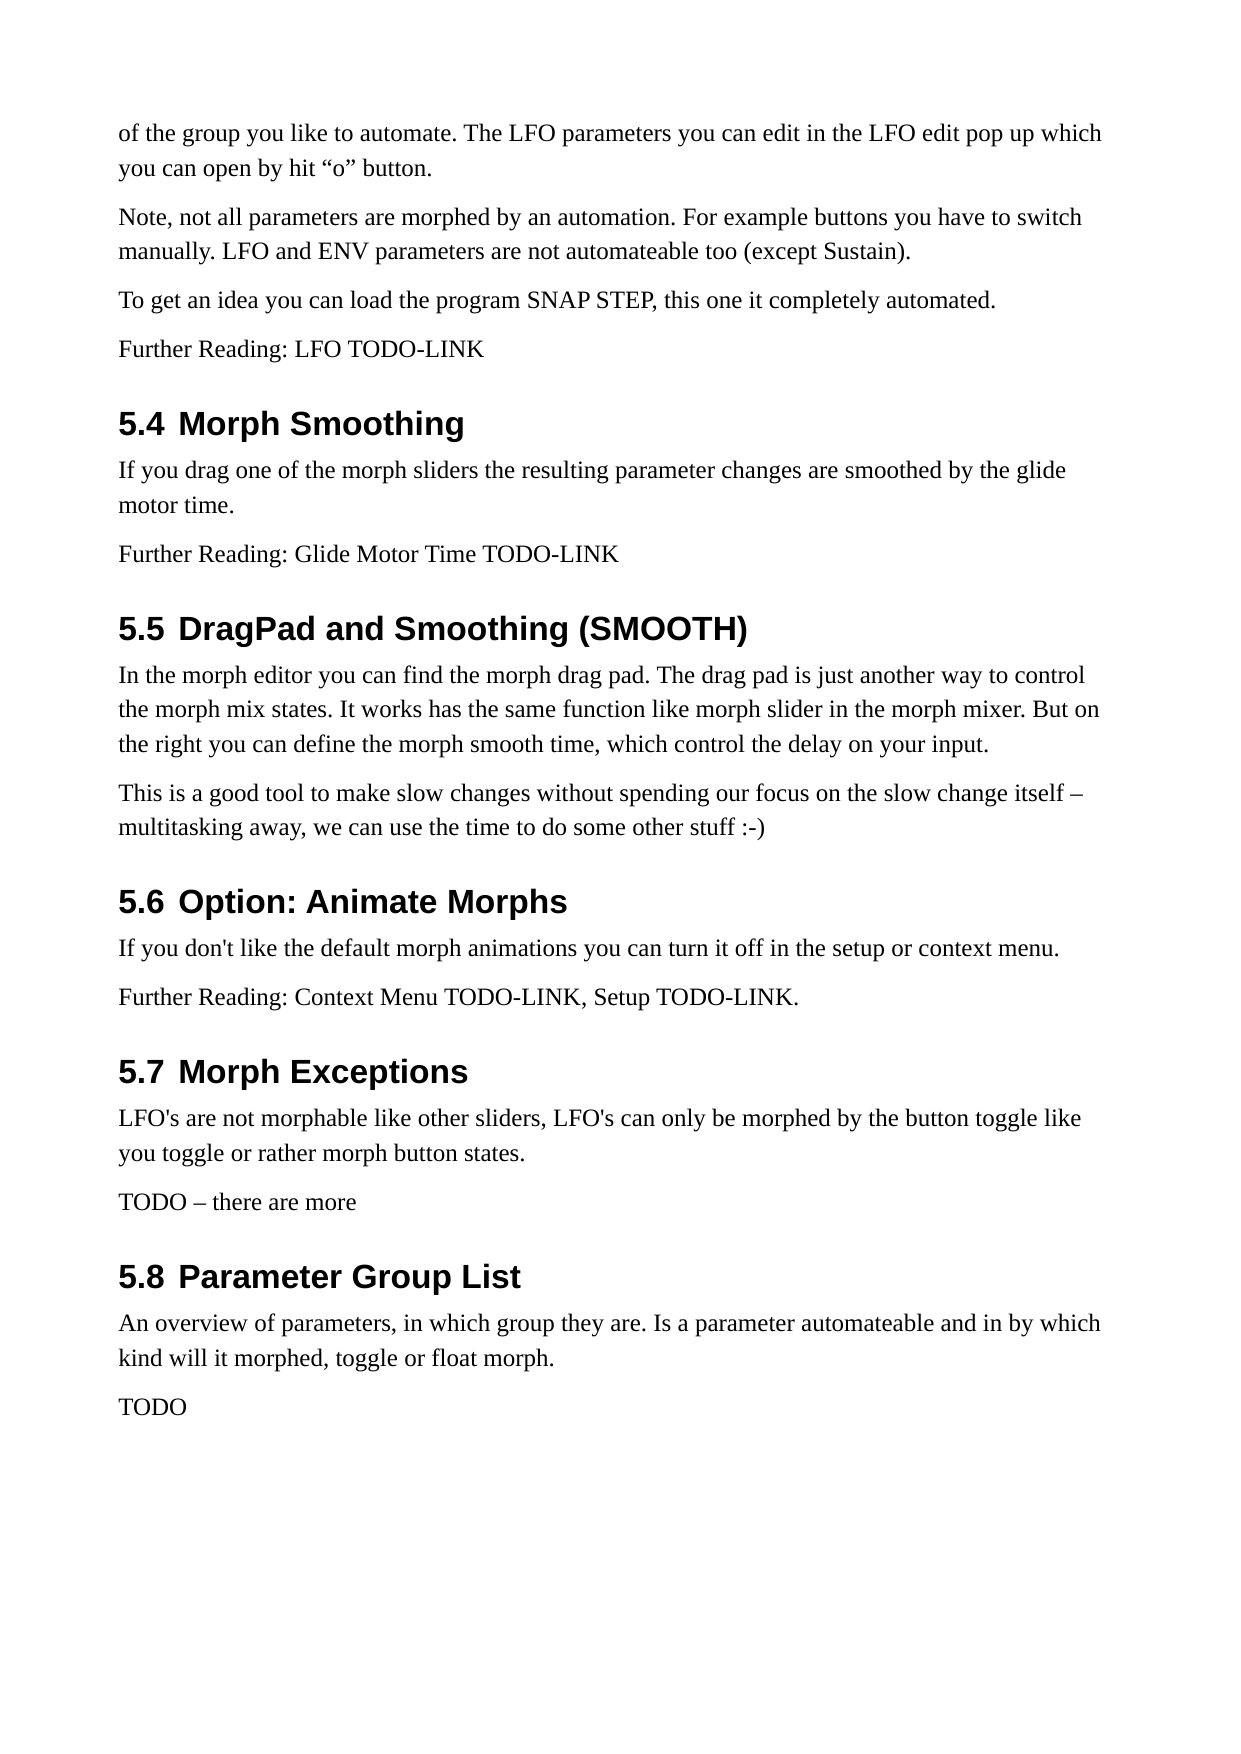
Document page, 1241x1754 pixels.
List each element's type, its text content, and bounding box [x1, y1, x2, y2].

text LFO's are not morphable like other sliders, LFO's can only be morphed by the button toggle like you toggle or rather morph button states. [118, 1103, 1122, 1167]
text If you don't like the default morph animations you can turn it off in the setup or context menu. [118, 933, 1122, 962]
text Note, not all parameters are morphed by an automation. For example buttons you have to switch manually. LFO and ENV parameters are not automateable too (except Sustain). [118, 202, 1122, 265]
text To get an idea you can load the program SNAP STEP, this one it completely automated. [118, 285, 1122, 314]
subtitle Option: Animate Morphs [118, 882, 1122, 921]
text Further Reading: LFO TODO-LINK [118, 334, 1122, 363]
subtitle Parameter Group List [118, 1257, 1122, 1296]
text Further Reading: Context Menu TODO-LINK, Setup TODO-LINK. [118, 982, 1122, 1011]
subtitle Morph Exceptions [118, 1052, 1122, 1091]
text This is a good tool to make slow changes without spending our focus on the slow change itself – multitasking away, we can use the time to do some other stuff :-) [118, 778, 1122, 841]
text TODO [118, 1392, 1122, 1420]
text If you drag one of the morph sliders the resulting parameter changes are smoothed by the glide motor time. [118, 455, 1122, 518]
text TODO – there are more [118, 1187, 1122, 1216]
text Further Reading: Glide Motor Time TODO-LINK [118, 539, 1122, 568]
text of the group you like to automate. The LFO parameters you can edit in the LFO edit pop up which you can open by hit “o” button. [118, 118, 1122, 181]
subtitle Morph Smoothing [118, 404, 1122, 443]
subtitle DragPad and Smoothing (SMOOTH) [118, 609, 1122, 647]
text In the morph editor you can find the morph drag pad. The drag pad is just another way to control the morph mix states. It works has the same function like morph slider in the morph mixer. But on the right you can define the morph smooth time, which control the delay on your input. [118, 660, 1122, 758]
text An overview of parameters, in which group they are. Is a parameter automateable and in by which kind will it morphed, toggle or float morph. [118, 1308, 1122, 1371]
